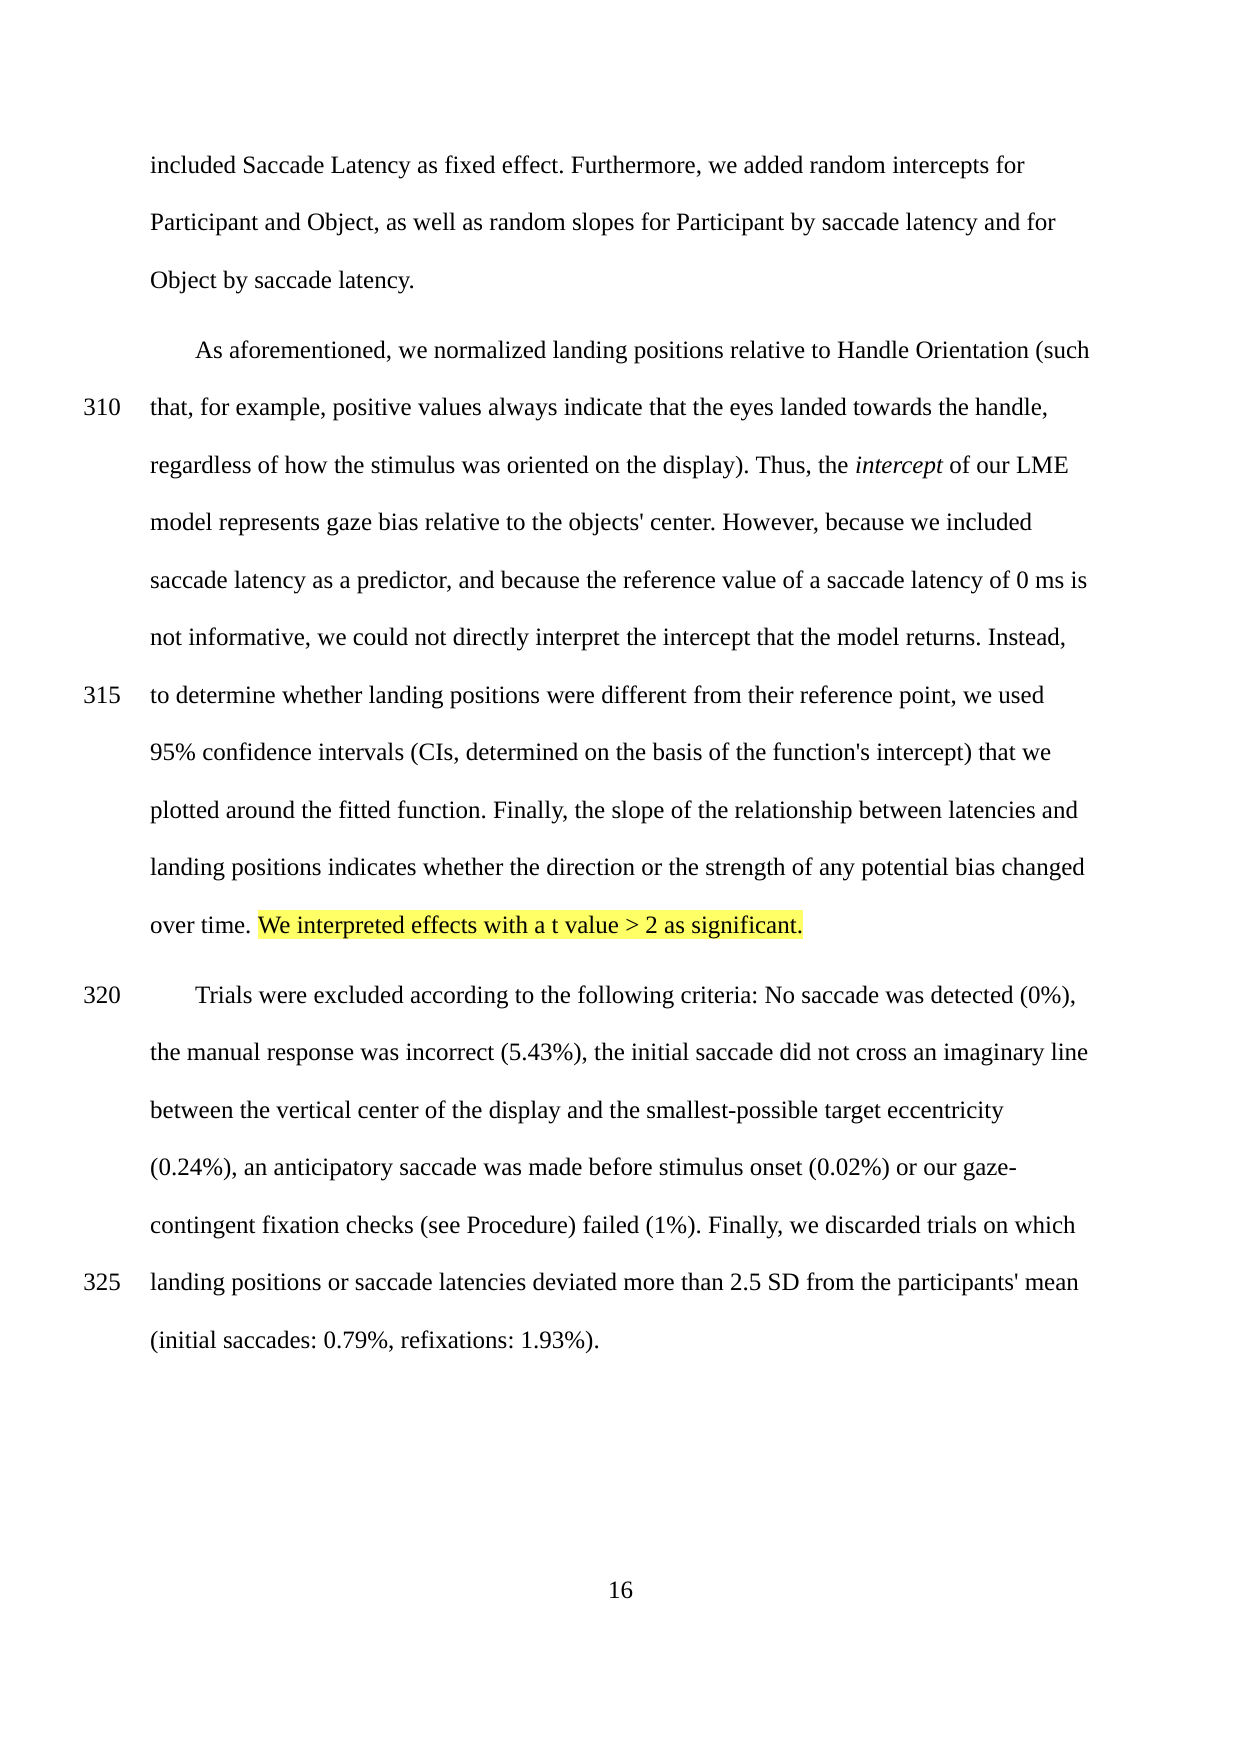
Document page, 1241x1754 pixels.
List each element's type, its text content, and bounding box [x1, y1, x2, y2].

text Trials were excluded according to the following criteria: No saccade was detected (0%), the manual response was incorrect (5.43%), the initial saccade did not cross an imaginary line between the vertical center of the display and the smallest-possible target eccentricity (0.24%), an anticipatory saccade was made before stimulus onset (0.02%) or our gaze-contingent fixation checks (see Procedure) failed (1%). Finally, we discarded trials on which landing positions or saccade latencies deviated more than 2.5 SD from the participants' mean (initial saccades: 0.79%, refixations: 1.93%). [150, 980, 1091, 1354]
text included Saccade Latency as fixed effect. Furthermore, we added random intercepts for Participant and Object, as well as random slopes for Participant by saccade latency and for Object by saccade latency. [150, 150, 1091, 294]
text As aforementioned, we normalized landing positions relative to Handle Orientation (such that, for example, positive values always indicate that the eyes landed towards the handle, regardless of how the stimulus was oriented on the display). Thus, the intercept of our LME model represents gaze bias relative to the objects' center. However, because we included saccade latency as a predictor, and because the reference value of a saccade latency of 0 ms is not informative, we could not directly interpret the intercept that the model returns. Instead, to determine whether landing positions were different from their reference point, we used 95% confidence intervals (CIs, determined on the basis of the function's intercept) that we plotted around the fitted function. Finally, the slope of the relationship between latencies and landing positions indicates whether the direction or the strength of any potential bias changed over time. We interpreted effects with a t value > 2 as significant. [150, 335, 1091, 939]
